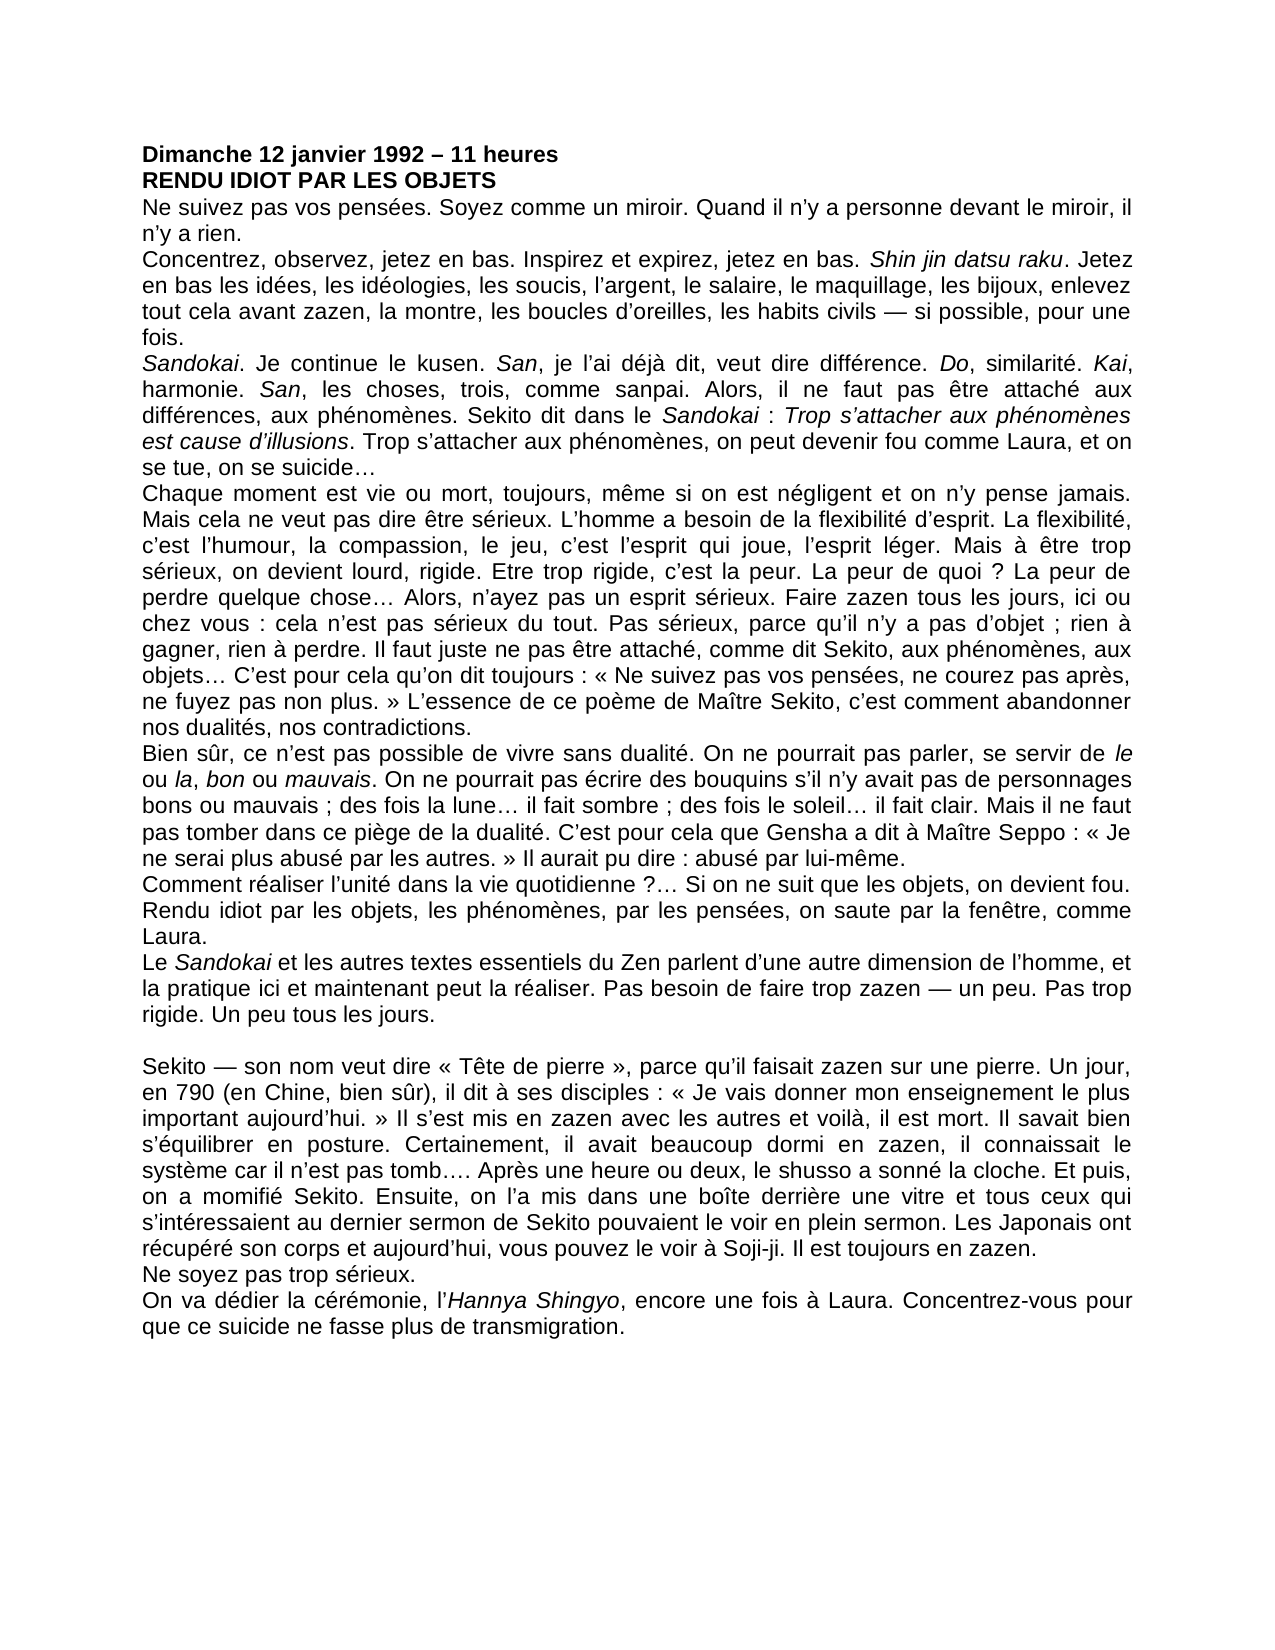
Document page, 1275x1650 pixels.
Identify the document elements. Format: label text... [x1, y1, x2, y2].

text Ne soyez pas trop sérieux. [142, 1262, 1133, 1288]
text Concentrez, observez, jetez en bas. Inspirez et expirez, jetez en bas. Shin jin datsu raku. Jetez en bas les idées, les idéologies, les soucis, l’argent, le salaire, le maquillage, les bijoux, enlevez tout cela avant zazen, la montre, les boucles d’oreilles, les habits civils — si possible, pour une fois. [142, 246, 1133, 350]
text Bien sûr, ce n’est pas possible de vivre sans dualité. On ne pourrait pas parler, se servir de le ou la, bon ou mauvais. On ne pourrait pas écrire des bouquins s’il n’y avait pas de personnages bons ou mauvais ; des fois la lune… il fait sombre ; des fois le soleil… il fait clair. Mais il ne faut pas tomber dans ce piège de la dualité. C’est pour cela que Gensha a dit à Maître Seppo : « Je ne serai plus abusé par les autres. » Il aurait pu dire : abusé par lui-même. [142, 741, 1133, 871]
text Dimanche 12 janvier 1992 – 11 heures RENDU IDIOT PAR LES OBJETS [142, 142, 1133, 194]
text Chaque moment est vie ou mort, toujours, même si on est négligent et on n’y pense jamais. Mais cela ne veut pas dire être sérieux. L’homme a besoin de la flexibilité d’esprit. La flexibilité, c’est l’humour, la compassion, le jeu, c’est l’esprit qui joue, l’esprit léger. Mais à être trop sérieux, on devient lourd, rigide. Etre trop rigide, c’est la peur. La peur de quoi ? La peur de perdre quelque chose… Alors, n’ayez pas un esprit sérieux. Faire zazen tous les jours, ici ou chez vous : cela n’est pas sérieux du tout. Pas sérieux, parce qu’il n’y a pas d’objet ; rien à gagner, rien à perdre. Il faut juste ne pas être attaché, comme dit Sekito, aux phénomènes, aux objets… C’est pour cela qu’on dit toujours : « Ne suivez pas vos pensées, ne courez pas après, ne fuyez pas non plus. » L’essence de ce poème de Maître Sekito, c’est comment abandonner nos dualités, nos contradictions. [142, 480, 1133, 741]
text On va dédier la cérémonie, l’Hannya Shingyo, encore une fois à Laura. Concentrez-vous pour que ce suicide ne fasse plus de transmigration. [142, 1288, 1133, 1340]
text Sandokai. Je continue le kusen. San, je l’ai déjà dit, veut dire différence. Do, similarité. Kai, harmonie. San, les choses, trois, comme sanpai. Alors, il ne faut pas être attaché aux différences, aux phénomènes. Sekito dit dans le Sandokai : Trop s’attacher aux phénomènes est cause d’illusions. Trop s’attacher aux phénomènes, on peut devenir fou comme Laura, et on se tue, on se suicide… [142, 350, 1133, 480]
text Ne suivez pas vos pensées. Soyez comme un miroir. Quand il n’y a personne devant le miroir, il n’y a rien. [142, 194, 1133, 246]
text Le Sandokai et les autres textes essentiels du Zen parlent d’une autre dimension de l’homme, et la pratique ici et maintenant peut la réaliser. Pas besoin de faire trop zazen — un peu. Pas trop rigide. Un peu tous les jours. [142, 949, 1133, 1027]
text Comment réaliser l’unité dans la vie quotidienne ?… Si on ne suit que les objets, on devient fou. Rendu idiot par les objets, les phénomènes, par les pensées, on saute par la fenêtre, comme Laura. [142, 871, 1133, 949]
text Sekito — son nom veut dire « Tête de pierre », parce qu’il faisait zazen sur une pierre. Un jour, en 790 (en Chine, bien sûr), il dit à ses disciples : « Je vais donner mon enseignement le plus important aujourd’hui. » Il s’est mis en zazen avec les autres et voilà, il est mort. Il savait bien s’équilibrer en posture. Certainement, il avait beaucoup dormi en zazen, il connaissait le système car il n’est pas tomb…. Après une heure ou deux, le shusso a sonné la cloche. Et puis, on a momifié Sekito. Ensuite, on l’a mis dans une boîte derrière une vitre et tous ceux qui s’intéressaient au dernier sermon de Sekito pouvaient le voir en plein sermon. Les Japonais ont récupéré son corps et aujourd’hui, vous pouvez le voir à Soji-ji. Il est toujours en zazen. [142, 1053, 1133, 1262]
